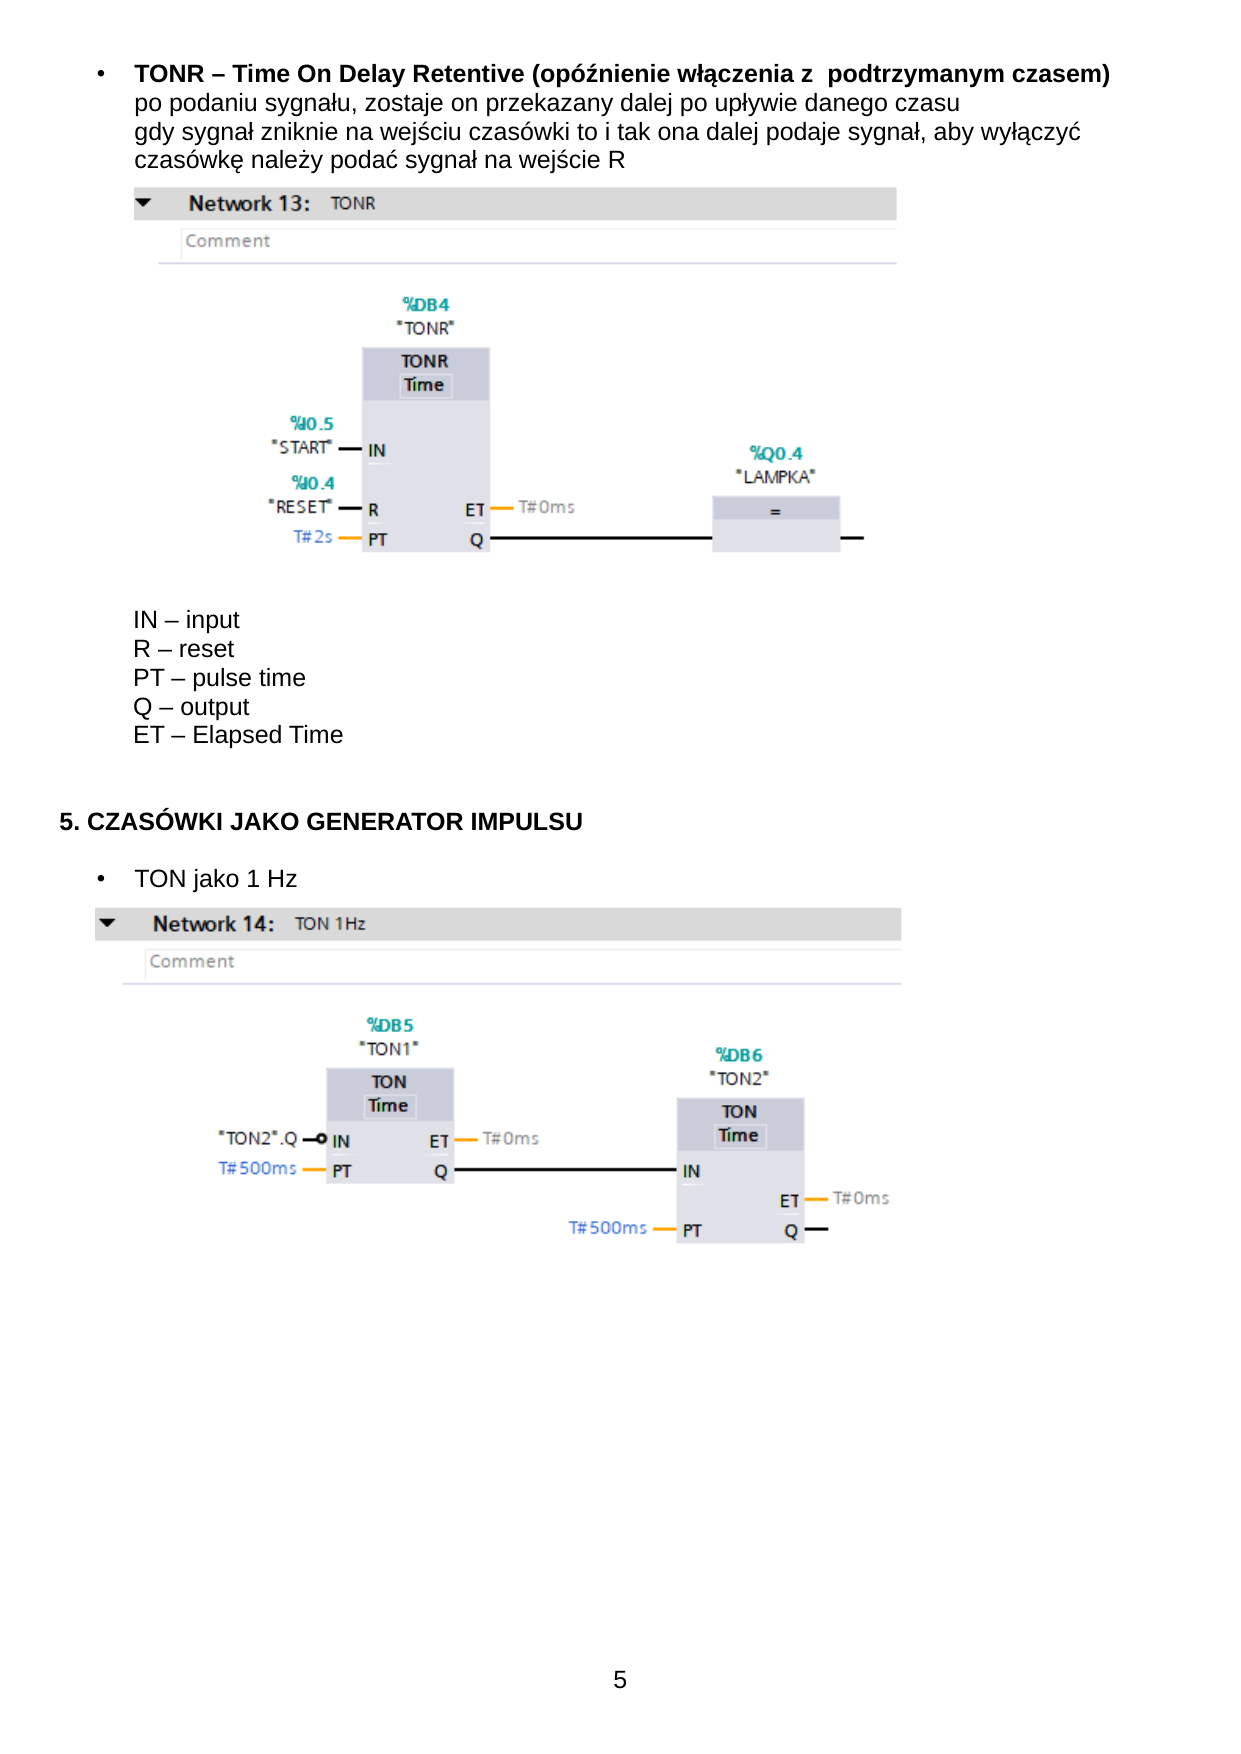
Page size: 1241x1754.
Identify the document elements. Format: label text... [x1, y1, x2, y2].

list TONR – Time On Delay Retentive (opóźnienie włączenia z podtrzymanym czasem) po podaniu sygnału, zostaje on przekazany dalej po upływie danego czasu gdy sygnał zniknie na wejściu czasówki to i tak ona dalej podaje sygnał, aby wyłączyć czasówkę należy podać sygnał na wejście R [97, 59, 1181, 174]
list TON jako 1 Hz [97, 864, 1181, 893]
picture [134, 183, 897, 579]
picture [95, 905, 902, 1278]
text R – reset [59, 634, 1181, 663]
text PT – pulse time [59, 663, 1181, 692]
text ET – Elapsed Time [59, 720, 1181, 749]
text Q – output [59, 692, 1181, 720]
text 5. CZASÓWKI JAKO GENERATOR IMPULSU [59, 807, 1181, 835]
text IN – input [59, 605, 1181, 634]
